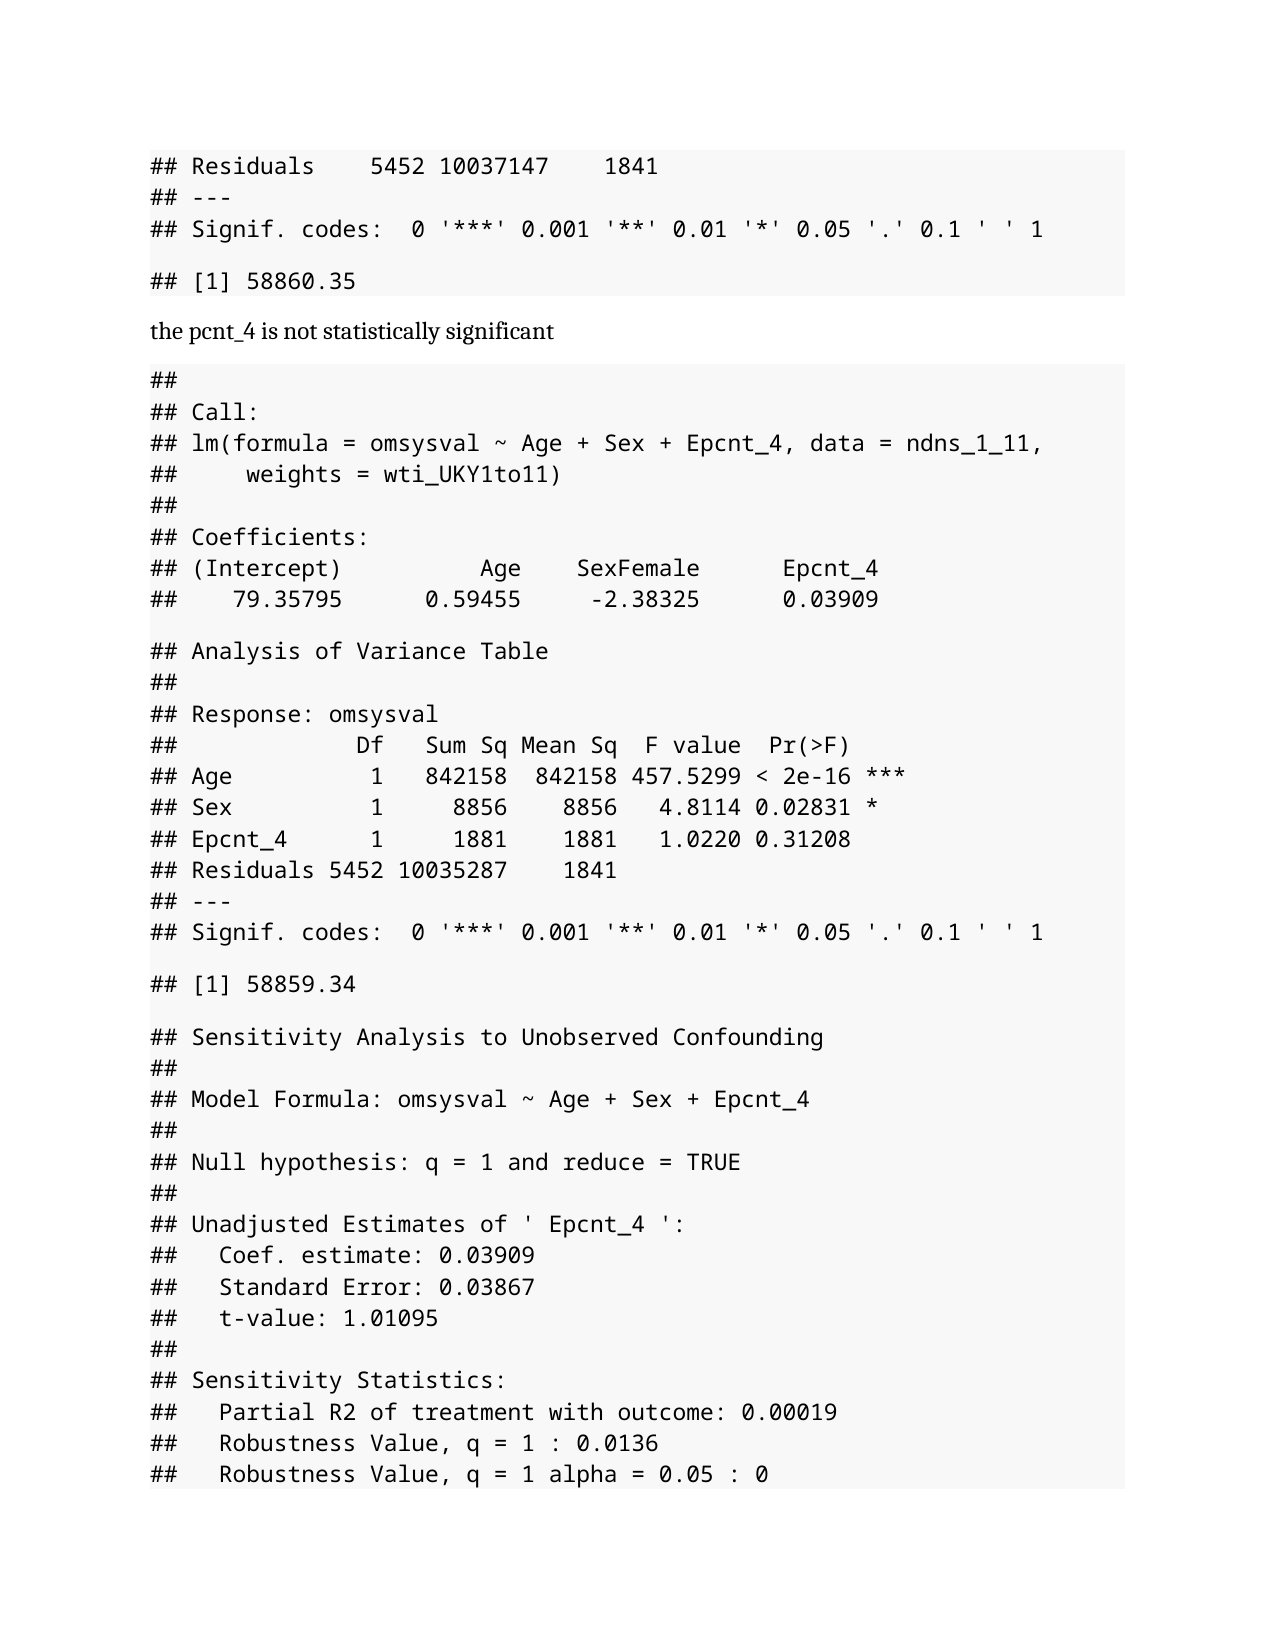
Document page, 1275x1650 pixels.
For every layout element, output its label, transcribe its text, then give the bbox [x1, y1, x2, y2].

text ## ## Call: ## lm(formula = omsysval ~ Age + Sex + Epcnt_4, data = ndns_1_11, ## weights = wti_UKY1to11) ## ## Coefficients: ## (Intercept) Age SexFemale Epcnt_4 ## 79.35795 0.59455 -2.38325 0.03909 [150, 364, 1125, 614]
text ## Analysis of Variance Table ## ## Response: omsysval ## Df Sum Sq Mean Sq F value Pr(>F) ## Age 1 842158 842158 457.5299 < 2e-16 *** ## Sex 1 8856 8856 4.8114 0.02831 * ## Epcnt_4 1 1881 1881 1.0220 0.31208 ## Residuals 5452 10035287 1841 ## --- ## Signif. codes: 0 '***' 0.001 '**' 0.01 '*' 0.05 '.' 0.1 ' ' 1 [150, 635, 1125, 947]
text ## Residuals 5452 10037147 1841 ## --- ## Signif. codes: 0 '***' 0.001 '**' 0.01 '*' 0.05 '.' 0.1 ' ' 1 [150, 150, 1125, 244]
text ## Sensitivity Analysis to Unobserved Confounding ## ## Model Formula: omsysval ~ Age + Sex + Epcnt_4 ## ## Null hypothesis: q = 1 and reduce = TRUE ## ## Unadjusted Estimates of ' Epcnt_4 ': ## Coef. estimate: 0.03909 ## Standard Error: 0.03867 ## t-value: 1.01095 ## ## Sensitivity Statistics: ## Partial R2 of treatment with outcome: 0.00019 ## Robustness Value, q = 1 : 0.0136 ## Robustness Value, q = 1 alpha = 0.05 : 0 [150, 1020, 1125, 1489]
text the pcnt_4 is not statistically significant [150, 317, 1125, 345]
text ## [1] 58860.35 [150, 264, 1125, 296]
text ## [1] 58859.34 [150, 968, 1125, 999]
